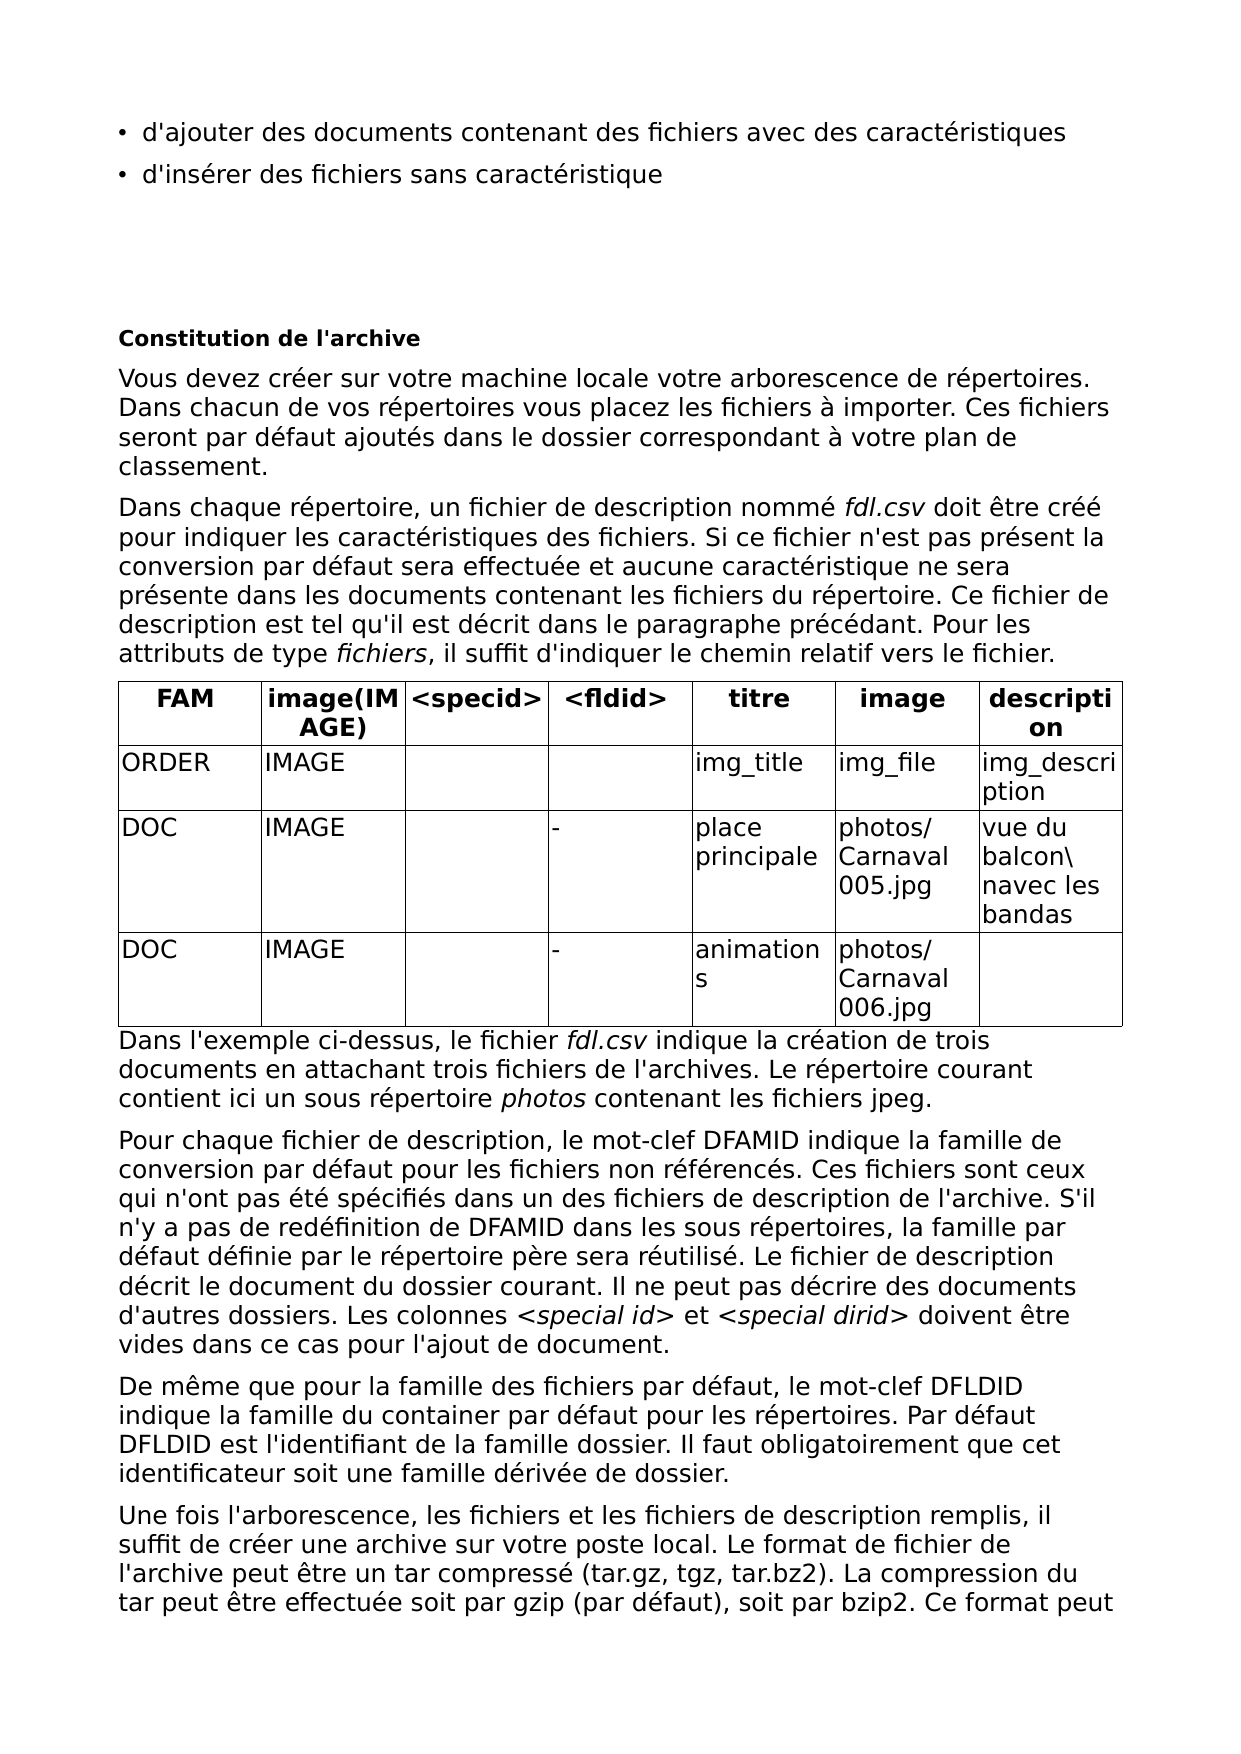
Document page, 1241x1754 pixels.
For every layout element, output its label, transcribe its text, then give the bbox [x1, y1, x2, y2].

table_cell IMAGE [262, 811, 405, 932]
table_cell IMAGE [262, 933, 405, 1026]
table_cell [406, 933, 548, 1026]
table_header description [980, 682, 1122, 745]
table_cell - [549, 811, 692, 932]
table_cell vue du balcon\navec les bandas [980, 811, 1122, 932]
table_cell img_title [693, 746, 835, 810]
table_cell DOC [119, 811, 261, 932]
list d'insérer des fichiers sans caractéristique [118, 160, 1122, 189]
table_header <fldid> [549, 682, 692, 745]
table_cell img_description [980, 746, 1122, 810]
table_header FAM [119, 682, 261, 745]
text Une fois l'arborescence, les fichiers et les fichiers de description remplis, il suffit de créer une archive sur votre poste local. Le format de fichier de l'archive peut être un tar compressé (tar.gz, tgz, tar.bz2). La compression du tar peut être effectuée soit par gzip (par défaut), soit par bzip2. Ce format peut [118, 1501, 1122, 1617]
table_cell place principale [693, 811, 835, 932]
list d'ajouter des documents contenant des fichiers avec des caractéristiques [118, 118, 1122, 147]
text Dans l'exemple ci-dessus, le fichier fdl.csv indique la création de trois documents en attachant trois fichiers de l'archives. Le répertoire courant contient ici un sous répertoire photos contenant les fichiers jpeg. [118, 1027, 1122, 1113]
table_cell [406, 811, 548, 932]
table_cell [980, 933, 1122, 1026]
table_header image(IMAGE) [262, 682, 405, 745]
table_cell [406, 746, 548, 810]
table_cell photos/Carnaval 006.jpg [836, 933, 979, 1026]
table_cell ORDER [119, 746, 261, 810]
table_header image [836, 682, 979, 745]
subtitle Constitution de l'archive [118, 326, 1122, 352]
table_cell photos/Carnaval 005.jpg [836, 811, 979, 932]
table_header <specid> [406, 682, 548, 745]
table_cell IMAGE [262, 746, 405, 810]
table_cell [549, 746, 692, 810]
table_cell - [549, 933, 692, 1026]
text Dans chaque répertoire, un fichier de description nommé fdl.csv doit être créé pour indiquer les caractéristiques des fichiers. Si ce fichier n'est pas présent la conversion par défaut sera effectuée et aucune caractéristique ne sera présente dans les documents contenant les fichiers du répertoire. Ce fichier de description est tel qu'il est décrit dans le paragraphe précédant. Pour les attributs de type fichiers, il suffit d'indiquer le chemin relatif vers le fichier. [118, 494, 1122, 669]
text De même que pour la famille des fichiers par défaut, le mot-clef DFLDID indique la famille du container par défaut pour les répertoires. Par défaut DFLDID est l'identifiant de la famille dossier. Il faut obligatoirement que cet identificateur soit une famille dérivée de dossier. [118, 1372, 1122, 1488]
table_cell animations [693, 933, 835, 1026]
text Vous devez créer sur votre machine locale votre arborescence de répertoires. Dans chacun de vos répertoires vous placez les fichiers à importer. Ces fichiers seront par défaut ajoutés dans le dossier correspondant à votre plan de classement. [118, 364, 1122, 481]
text Pour chaque fichier de description, le mot-clef DFAMID indique la famille de conversion par défaut pour les fichiers non référencés. Ces fichiers sont ceux qui n'ont pas été spécifiés dans un des fichiers de description de l'archive. S'il n'y a pas de redéfinition de DFAMID dans les sous répertoires, la famille par défaut définie par le répertoire père sera réutilisé. Le fichier de description décrit le document du dossier courant. Il ne peut pas décrire des documents d'autres dossiers. Les colonnes <special id> et <special dirid> doivent être vides dans ce cas pour l'ajout de document. [118, 1126, 1122, 1359]
table_cell img_file [836, 746, 979, 810]
table_header titre [693, 682, 835, 745]
table_cell DOC [119, 933, 261, 1026]
